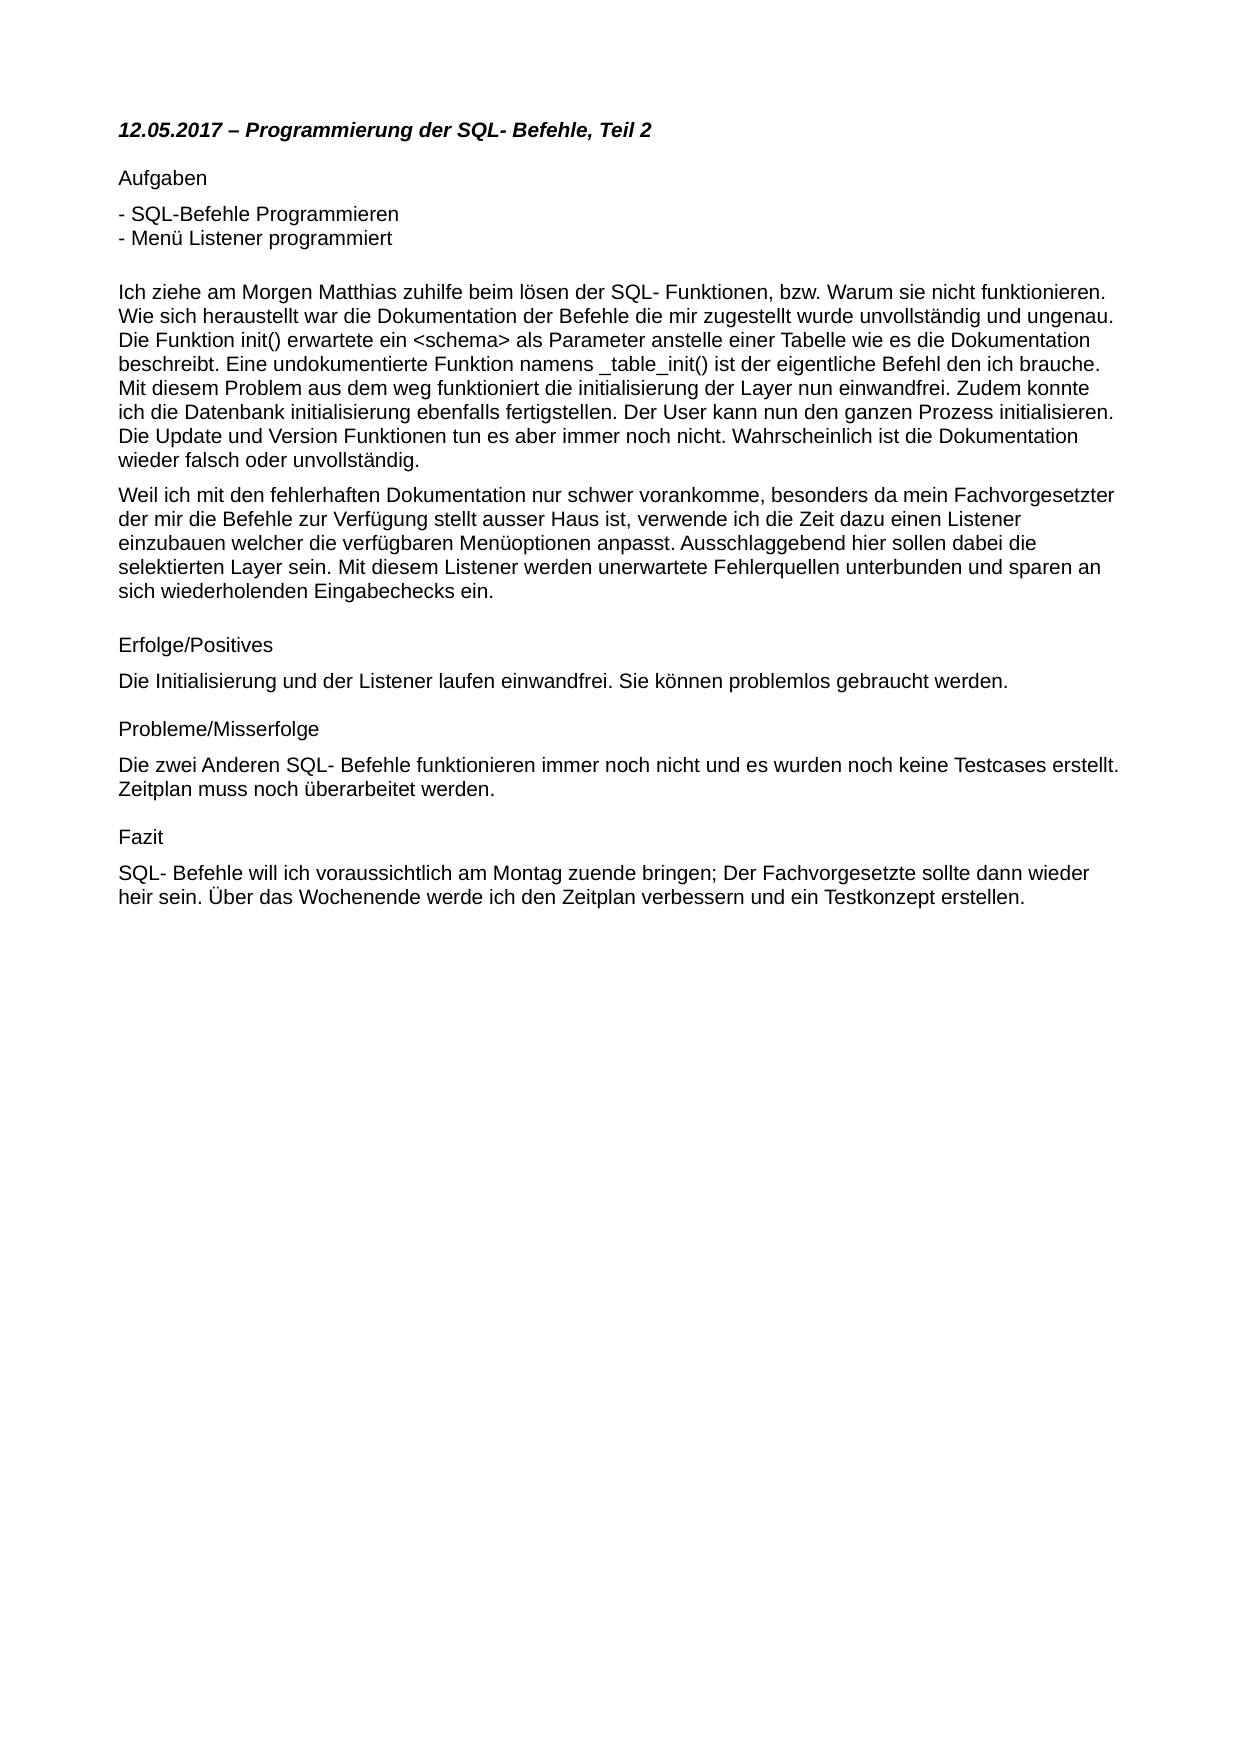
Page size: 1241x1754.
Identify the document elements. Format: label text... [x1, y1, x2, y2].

text - Menü Listener programmiert [118, 226, 1122, 250]
text Ich ziehe am Morgen Matthias zuhilfe beim lösen der SQL- Funktionen, bzw. Warum sie nicht funktionieren. Wie sich heraustellt war die Dokumentation der Befehle die mir zugestellt wurde unvollständig und ungenau. Die Funktion init() erwartete ein <schema> als Parameter anstelle einer Tabelle wie es die Dokumentation beschreibt. Eine undokumentierte Funktion namens _table_init() ist der eigentliche Befehl den ich brauche. Mit diesem Problem aus dem weg funktioniert die initialisierung der Layer nun einwandfrei. Zudem konnte ich die Datenbank initialisierung ebenfalls fertigstellen. Der User kann nun den ganzen Prozess initialisieren. Die Update und Version Funktionen tun es aber immer noch nicht. Wahrscheinlich ist die Dokumentation wieder falsch oder unvollständig. [118, 280, 1122, 471]
text Probleme/Misserfolge [118, 717, 1122, 741]
text Aufgaben [118, 166, 1122, 190]
text Die Initialisierung und der Listener laufen einwandfrei. Sie können problemlos gebraucht werden. [118, 669, 1122, 693]
text - SQL-Befehle Programmieren [118, 202, 1122, 226]
text Weil ich mit den fehlerhaften Dokumentation nur schwer vorankomme, besonders da mein Fachvorgesetzter der mir die Befehle zur Verfügung stellt ausser Haus ist, verwende ich die Zeit dazu einen Listener einzubauen welcher die verfügbaren Menüoptionen anpasst. Ausschlaggebend hier sollen dabei die selektierten Layer sein. Mit diesem Listener werden unerwartete Fehlerquellen unterbunden und sparen an sich wiederholenden Eingabechecks ein. [118, 483, 1122, 603]
text SQL- Befehle will ich voraussichtlich am Montag zuende bringen; Der Fachvorgesetzte sollte dann wieder heir sein. Über das Wochenende werde ich den Zeitplan verbessern und ein Testkonzept erstellen. [118, 861, 1122, 908]
text 12.05.2017 – Programmierung der SQL- Befehle, Teil 2 [118, 118, 1122, 142]
text Erfolge/Positives [118, 633, 1122, 657]
text Fazit [118, 825, 1122, 849]
text Die zwei Anderen SQL- Befehle funktionieren immer noch nicht und es wurden noch keine Testcases erstellt. Zeitplan muss noch überarbeitet werden. [118, 753, 1122, 801]
